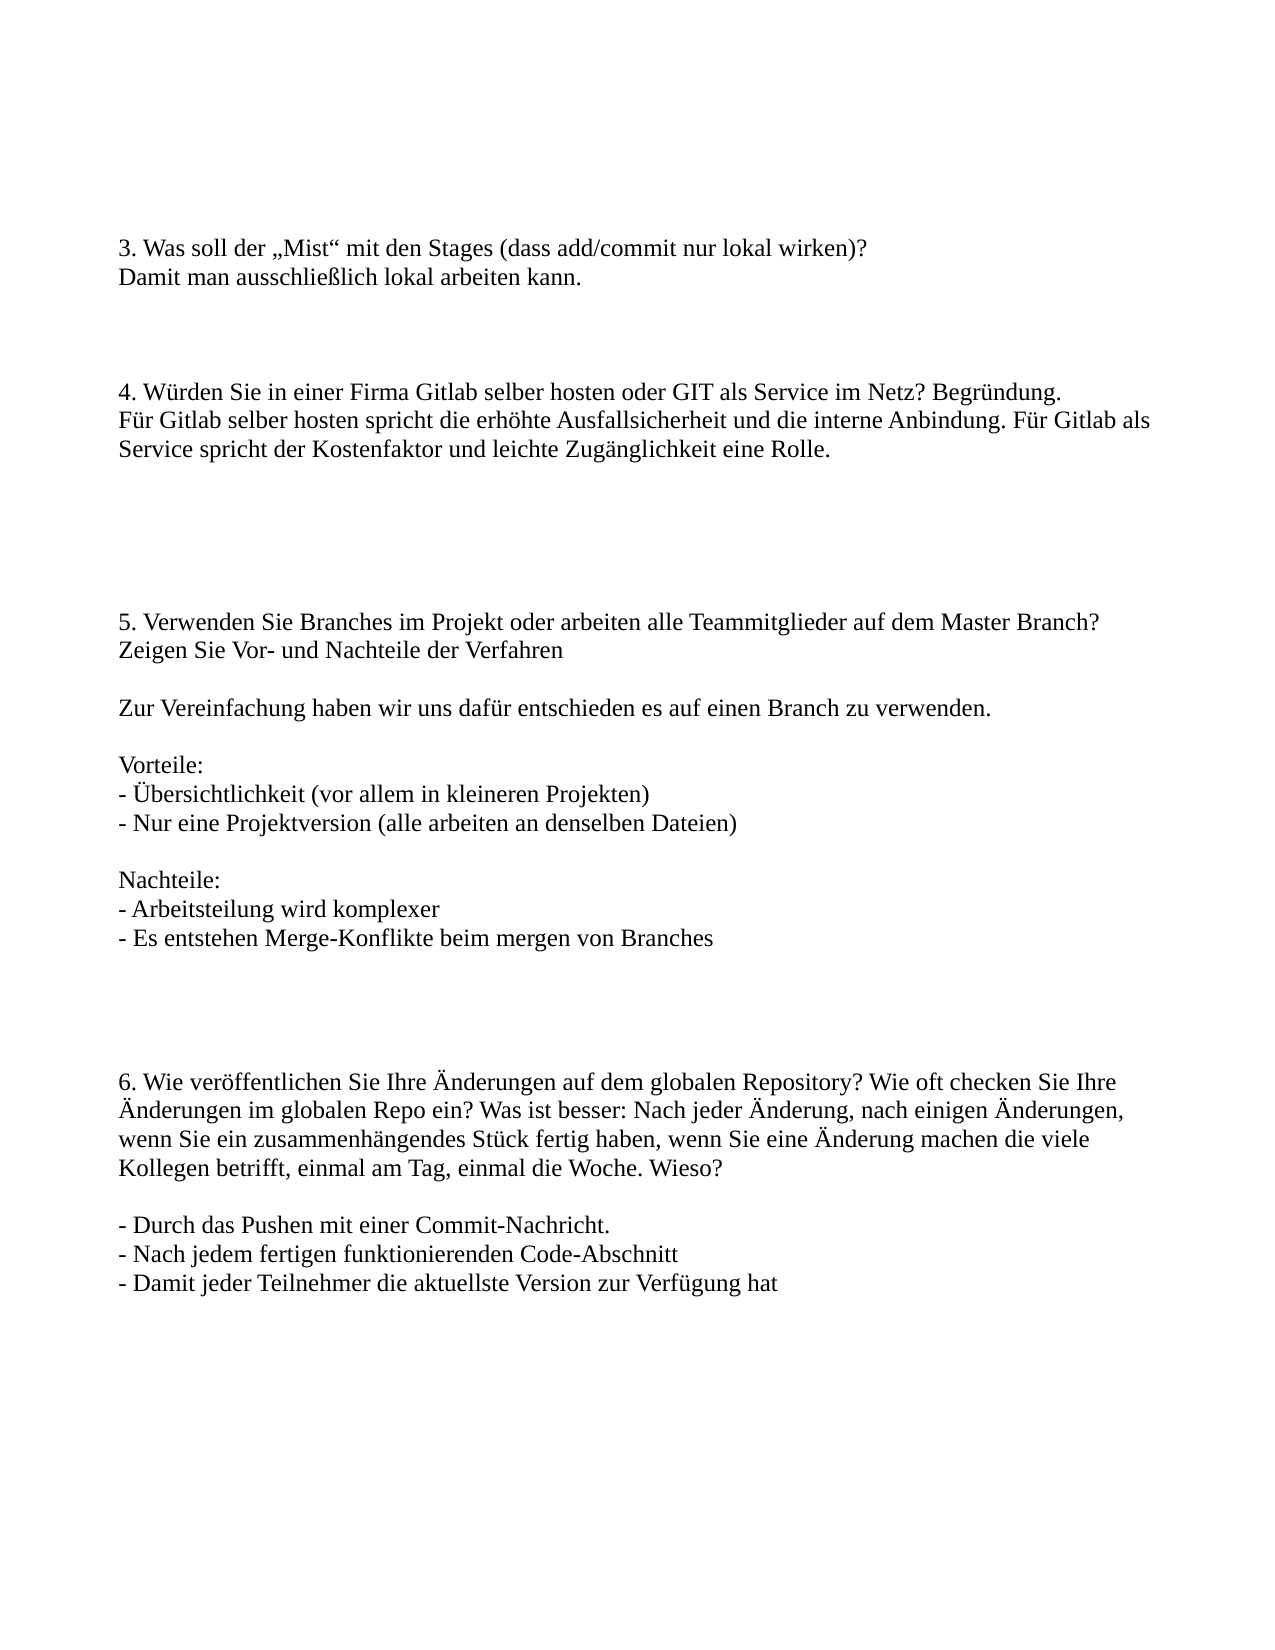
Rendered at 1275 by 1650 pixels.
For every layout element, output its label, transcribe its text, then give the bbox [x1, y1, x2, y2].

text - Nach jedem fertigen funktionierenden Code-Abschnitt [118, 1239, 1157, 1268]
text - Damit jeder Teilnehmer die aktuellste Version zur Verfügung hat [118, 1268, 1157, 1297]
text - Übersichtlichkeit (vor allem in kleineren Projekten) [118, 779, 1157, 808]
text - Es entstehen Merge-Konflikte beim mergen von Branches [118, 923, 1157, 952]
text Damit man ausschließlich lokal arbeiten kann. [118, 262, 1157, 291]
text - Arbeitsteilung wird komplexer [118, 894, 1157, 923]
text 6. Wie veröffentlichen Sie Ihre Änderungen auf dem globalen Repository? Wie oft checken Sie Ihre Änderungen im globalen Repo ein? Was ist besser: Nach jeder Änderung, nach einigen Änderungen, wenn Sie ein zusammenhängendes Stück fertig haben, wenn Sie eine Änderung machen die viele Kollegen betrifft, einmal am Tag, einmal die Woche. Wieso? [118, 1067, 1157, 1182]
text - Durch das Pushen mit einer Commit-Nachricht. [118, 1211, 1157, 1239]
text Zur Vereinfachung haben wir uns dafür entschieden es auf einen Branch zu verwenden. [118, 693, 1157, 722]
text Nachteile: [118, 866, 1157, 894]
text 3. Was soll der „Mist“ mit den Stages (dass add/commit nur lokal wirken)? [118, 233, 1157, 262]
text - Nur eine Projektversion (alle arbeiten an denselben Dateien) [118, 808, 1157, 837]
text 5. Verwenden Sie Branches im Projekt oder arbeiten alle Teammitglieder auf dem Master Branch? Zeigen Sie Vor- und Nachteile der Verfahren [118, 607, 1157, 664]
text Für Gitlab selber hosten spricht die erhöhte Ausfallsicherheit und die interne Anbindung. Für Gitlab als Service spricht der Kostenfaktor und leichte Zugänglichkeit eine Rolle. [118, 406, 1157, 463]
text 4. Würden Sie in einer Firma Gitlab selber hosten oder GIT als Service im Netz? Begründung. [118, 377, 1157, 406]
text Vorteile: [118, 751, 1157, 779]
